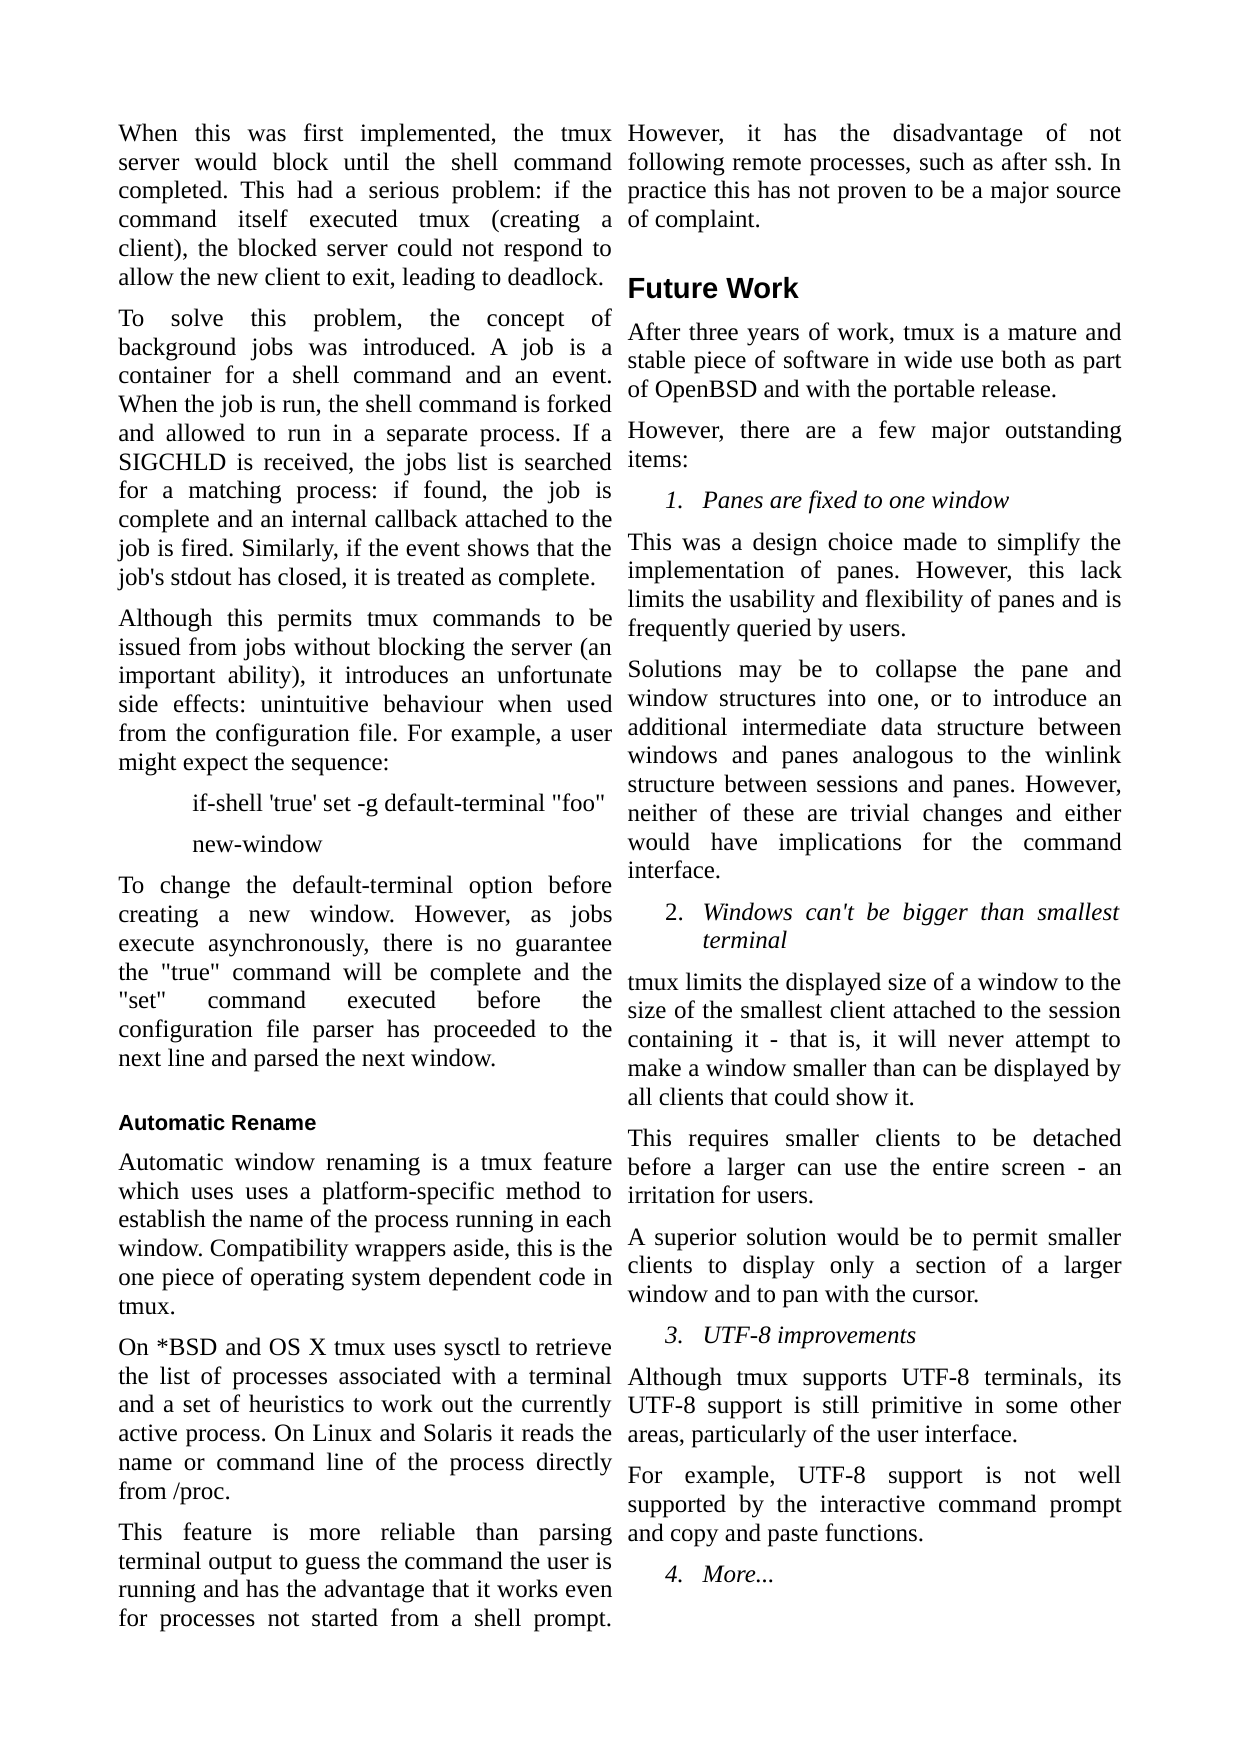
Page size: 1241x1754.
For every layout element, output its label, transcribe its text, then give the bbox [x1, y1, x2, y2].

text Although tmux supports UTF-8 terminals, its UTF-8 support is still primitive in some other areas, particularly of the user interface. [627, 1362, 1122, 1448]
text A superior solution would be to permit smaller clients to display only a section of a larger window and to pan with the cursor. [627, 1222, 1122, 1308]
text For example, UTF-8 support is not well supported by the interactive command prompt and copy and paste functions. [627, 1460, 1122, 1547]
text This was a design choice made to simplify the implementation of panes. However, this lack limits the usability and flexibility of panes and is frequently queried by users. [627, 527, 1122, 642]
text After three years of work, tmux is a mature and stable piece of software in wide use both as part of OpenBSD and with the portable release. [627, 317, 1122, 403]
text On *BSD and OS X tmux uses sysctl to retrieve the list of processes associated with a terminal and a set of heuristics to work out the currently active process. On Linux and Solaris it reads the name or command line of the process directly from /proc. [118, 1332, 613, 1504]
text Automatic window renaming is a tmux feature which uses uses a platform-specific method to establish the name of the process running in each window. Compatibility wrappers aside, this is the one piece of operating system dependent code in tmux. [118, 1147, 613, 1319]
text This feature is more reliable than parsing terminal output to guess the command the user is running and has the advantage that it works even for processes not started from a shell prompt. [118, 1517, 613, 1632]
text new-window [192, 829, 613, 858]
text To solve this problem, the concept of background jobs was introduced. A job is a container for a shell command and an event. When the job is run, the shell command is forked and allowed to run in a separate process. If a SIGCHLD is received, the jobs list is searched for a matching process: if found, the job is complete and an internal callback attached to the job is fired. Similarly, if the event shows that the job's stdout has closed, it is treated as complete. [118, 303, 613, 591]
subtitle Automatic Rename [118, 1109, 613, 1134]
text This requires smaller clients to be detached before a larger can use the entire screen - an irritation for users. [627, 1123, 1122, 1209]
text Solutions may be to collapse the pane and window structures into one, or to introduce an additional intermediate data structure between windows and panes analogous to the winlink structure between sessions and panes. However, neither of these are trivial changes and either would have implications for the command interface. [627, 654, 1122, 884]
text However, there are a few major outstanding items: [627, 415, 1122, 473]
text if-shell 'true' set -g default-terminal "foo" [192, 788, 613, 817]
text When this was first implemented, the tmux server would block until the shell command completed. This had a serious problem: if the command itself executed tmux (creating a client), the blocked server could not respond to allow the new client to exit, leading to deadlock. [118, 118, 613, 291]
text However, it has the disadvantage of not following remote processes, such as after ssh. In practice this has not proven to be a major source of complaint. [627, 118, 1122, 233]
list UTF-8 improvements [665, 1320, 1122, 1349]
subtitle Future Work [627, 271, 1122, 304]
text tmux limits the displayed size of a window to the size of the smallest client attached to the session containing it - that is, it will never attempt to make a window smaller than can be displayed by all clients that could show it. [627, 967, 1122, 1110]
text To change the default-terminal option before creating a new window. However, as jobs execute asynchronously, there is no guarantee the "true" command will be complete and the "set" command executed before the configuration file parser has proceeded to the next line and parsed the next window. [118, 871, 613, 1072]
text Although this permits tmux commands to be issued from jobs without blocking the server (an important ability), it introduces an unfortunate side effects: unintuitive behaviour when used from the configuration file. For example, a user might expect the sequence: [118, 603, 613, 776]
list More... [665, 1559, 1122, 1588]
list Windows can't be bigger than smallest terminal [665, 897, 1122, 954]
list Panes are fixed to one window [665, 485, 1122, 514]
